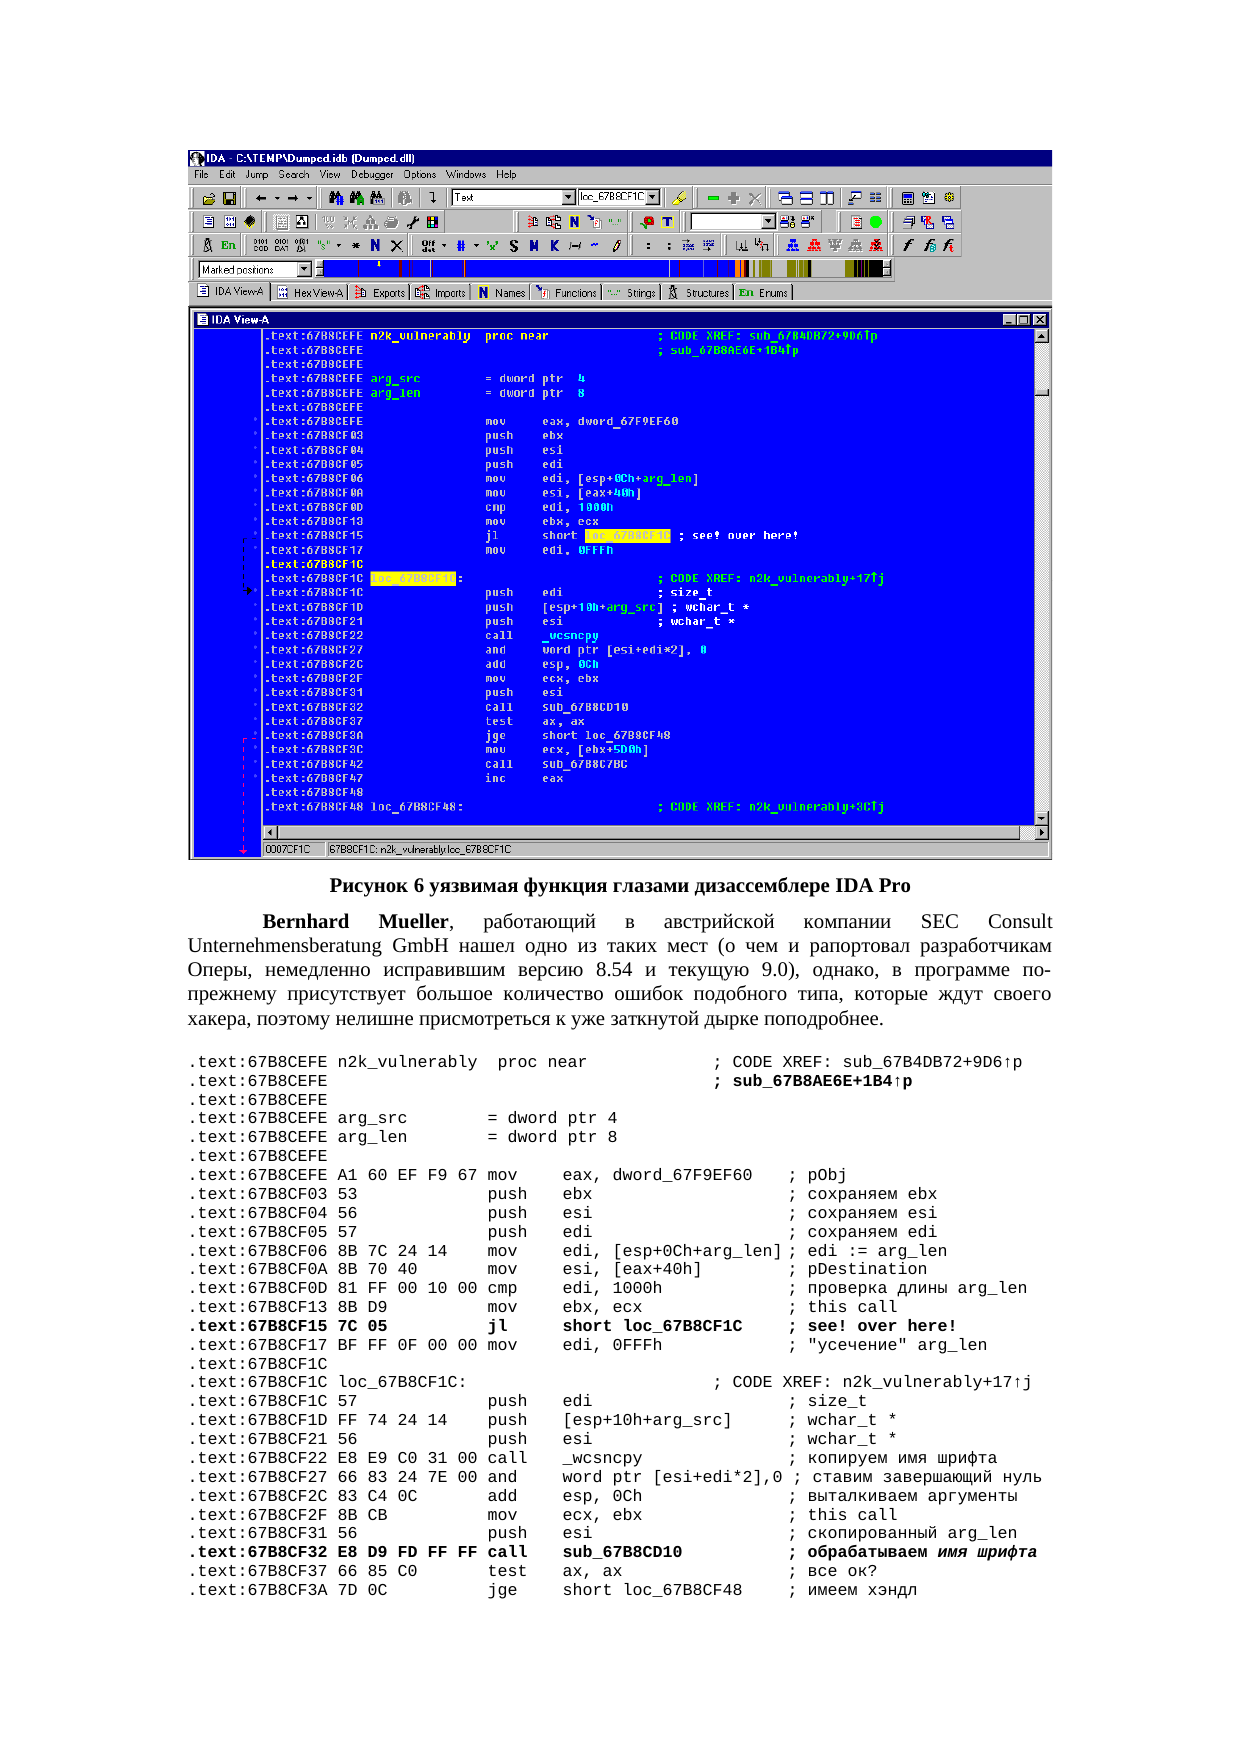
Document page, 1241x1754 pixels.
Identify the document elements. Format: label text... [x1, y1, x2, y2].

text .text:67B8CF32 E8 D9 FD FF FF call sub_67B8CD10 ; обрабатываем имя шрифта [187, 1544, 1053, 1563]
text .text:67B8CEFE [187, 1091, 1053, 1110]
text .text:67B8CF37 66 85 C0 test ax, ax ; все ок? [187, 1563, 1053, 1581]
text Bernhard Mueller, работающий в австрийской компании SEC Consult Unternehmensberatung GmbH нашел одно из таких мест (о чем и рапортовал разработчикам Оперы, немедленно исправившим версию 8.54 и текущую 9.0), однако, в программе по-прежнему присутствует большое количество ошибок подобного типа, которые ждут своего хакера, поэтому нелишне присмотреться к уже заткнутой дырке поподробнее. [187, 909, 1053, 1029]
text .text:67B8CF06 8B 7C 24 14 mov edi, [esp+0Ch+arg_len] ; edi := arg_len [187, 1242, 1053, 1261]
text .text:67B8CF1D FF 74 24 14 push [esp+10h+arg_src] ; wchar_t * [187, 1412, 1053, 1431]
text .text:67B8CEFE A1 60 EF F9 67 mov eax, dword_67F9EF60 ; pObj [187, 1167, 1053, 1186]
text .text:67B8CF17 BF FF 0F 00 00 mov edi, 0FFFh ; "усечение" arg_len [187, 1336, 1053, 1355]
text Рисунок 6 уязвимая функция глазами дизассемблере IDA Pro [187, 873, 1053, 897]
text .text:67B8CEFE [187, 1148, 1053, 1167]
text .text:67B8CF04 56 push esi ; сохраняем esi [187, 1204, 1053, 1223]
text .text:67B8CF31 56 push esi ; скопированный arg_len [187, 1525, 1053, 1544]
text .text:67B8CEFE arg_len = dword ptr 8 [187, 1129, 1053, 1148]
text .text:67B8CF13 8B D9 mov ebx, ecx ; this call [187, 1299, 1053, 1317]
text .text:67B8CF2F 8B CB mov ecx, ebx ; this call [187, 1506, 1053, 1525]
text .text:67B8CF2C 83 C4 0C add esp, 0Ch ; выталкиваем аргументы [187, 1487, 1053, 1506]
text .text:67B8CF22 E8 E9 C0 31 00 call _wcsncpy ; копируем имя шрифта [187, 1449, 1053, 1468]
text .text:67B8CEFE ; sub_67B8AE6E+1B4↑p [187, 1072, 1053, 1091]
text .text:67B8CF0D 81 FF 00 10 00 cmp edi, 1000h ; проверка длины arg_len [187, 1280, 1053, 1299]
picture [188, 150, 1053, 860]
text .text:67B8CF3A 7D 0C jge short loc_67B8CF48 ; имеем хэндл [187, 1581, 1053, 1600]
text .text:67B8CEFE arg_src = dword ptr 4 [187, 1110, 1053, 1129]
text .text:67B8CF15 7C 05 jl short loc_67B8CF1C ; see! over here! [187, 1317, 1053, 1336]
text .text:67B8CF0A 8B 70 40 mov esi, [eax+40h] ; pDestination [187, 1261, 1053, 1280]
text .text:67B8CF1C loc_67B8CF1C: ; CODE XREF: n2k_vulnerably+17↑j [187, 1374, 1053, 1393]
text .text:67B8CEFE n2k_vulnerably proc near ; CODE XREF: sub_67B4DB72+9D6↑p [187, 1053, 1053, 1072]
text .text:67B8CF05 57 push edi ; сохраняем edi [187, 1223, 1053, 1242]
text .text:67B8CF27 66 83 24 7E 00 and word ptr [esi+edi*2],0 ; ставим завершающий нуль [187, 1468, 1053, 1487]
text .text:67B8CF1C 57 push edi ; size_t [187, 1393, 1053, 1412]
text .text:67B8CF1C [187, 1355, 1053, 1374]
text .text:67B8CF03 53 push ebx ; сохраняем ebx [187, 1186, 1053, 1204]
text .text:67B8CF21 56 push esi ; wchar_t * [187, 1431, 1053, 1449]
